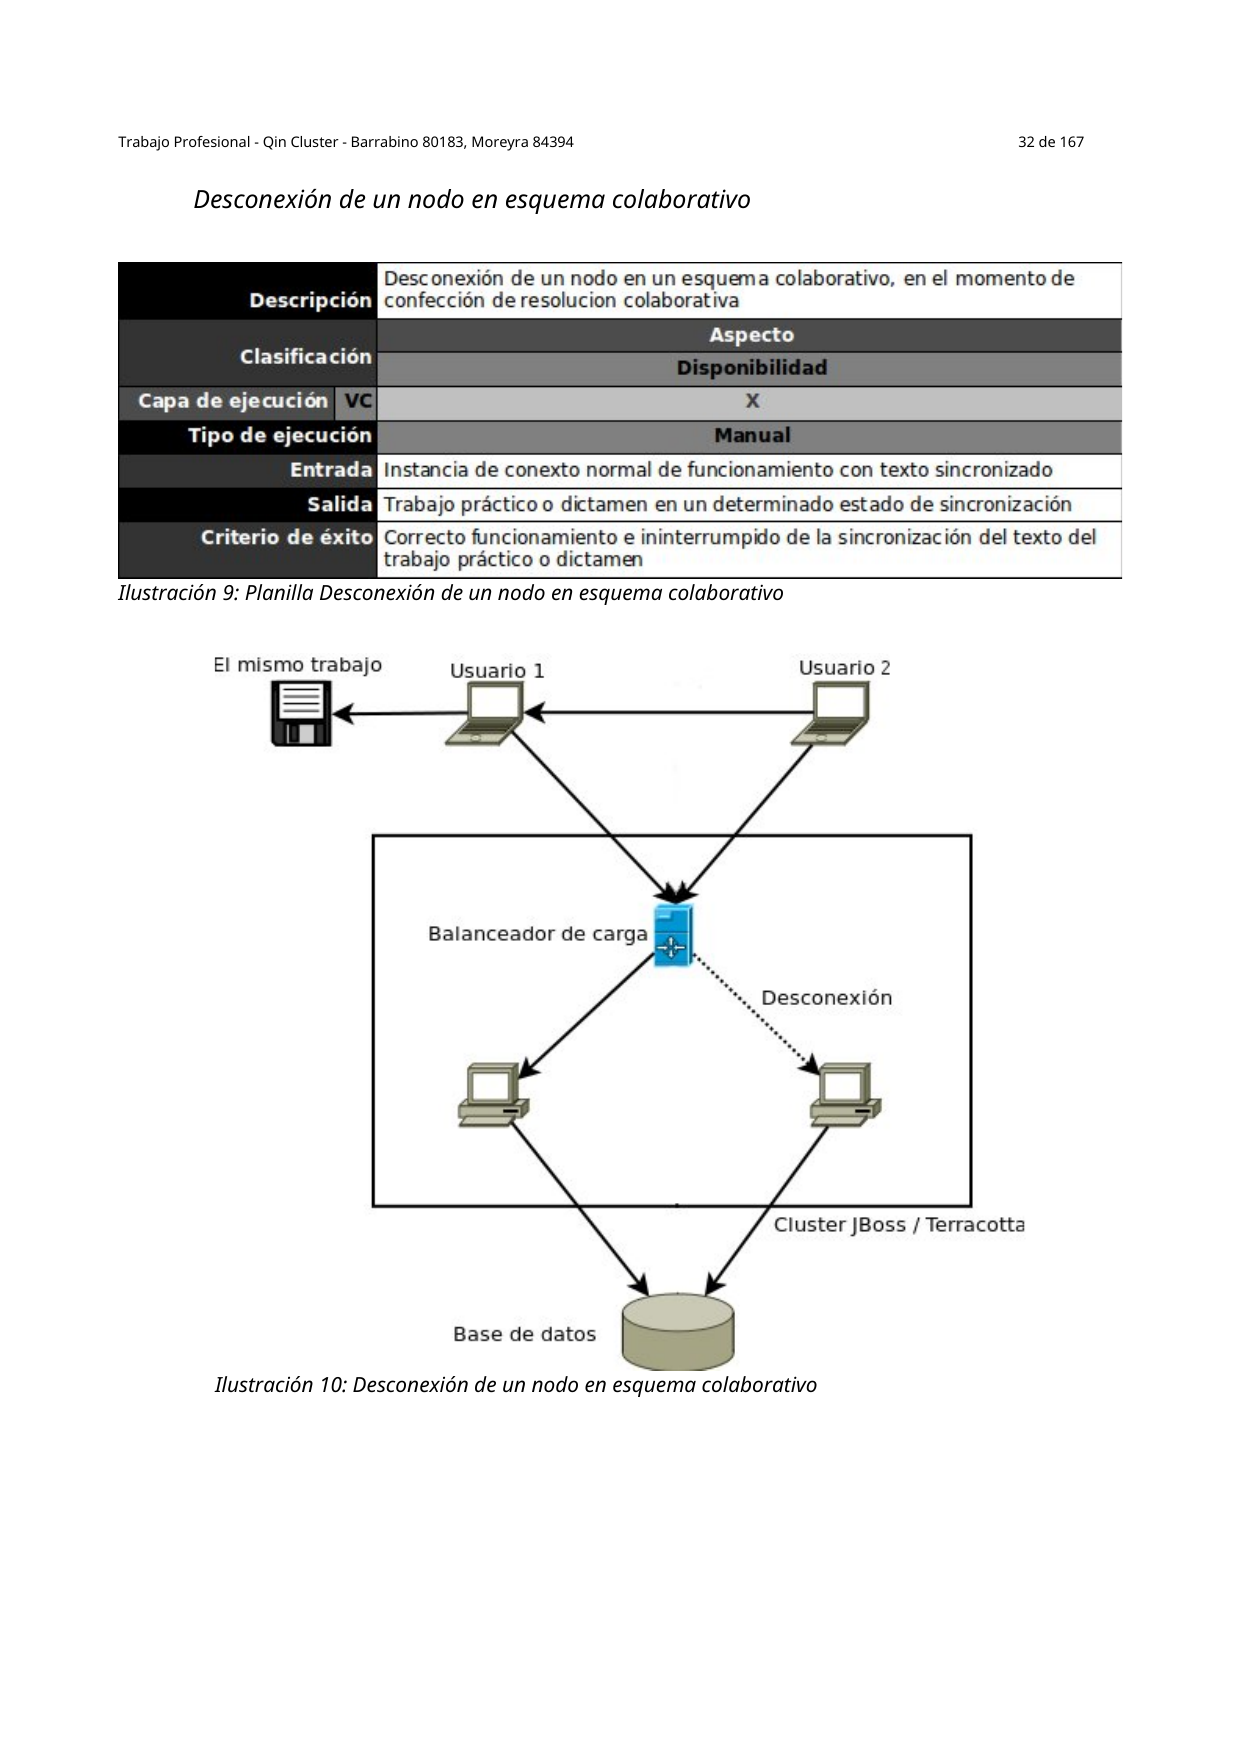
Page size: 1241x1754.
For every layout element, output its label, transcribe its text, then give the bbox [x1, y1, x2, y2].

picture [214, 653, 1026, 1371]
text Ilustración 9: Planilla Desconexión de un nodo en esquema colaborativo [118, 579, 1122, 607]
text Desconexión de un nodo en esquema colaborativo [118, 182, 1122, 216]
text Ilustración 10: Desconexión de un nodo en esquema colaborativo [215, 1371, 1026, 1399]
picture [118, 262, 1123, 579]
